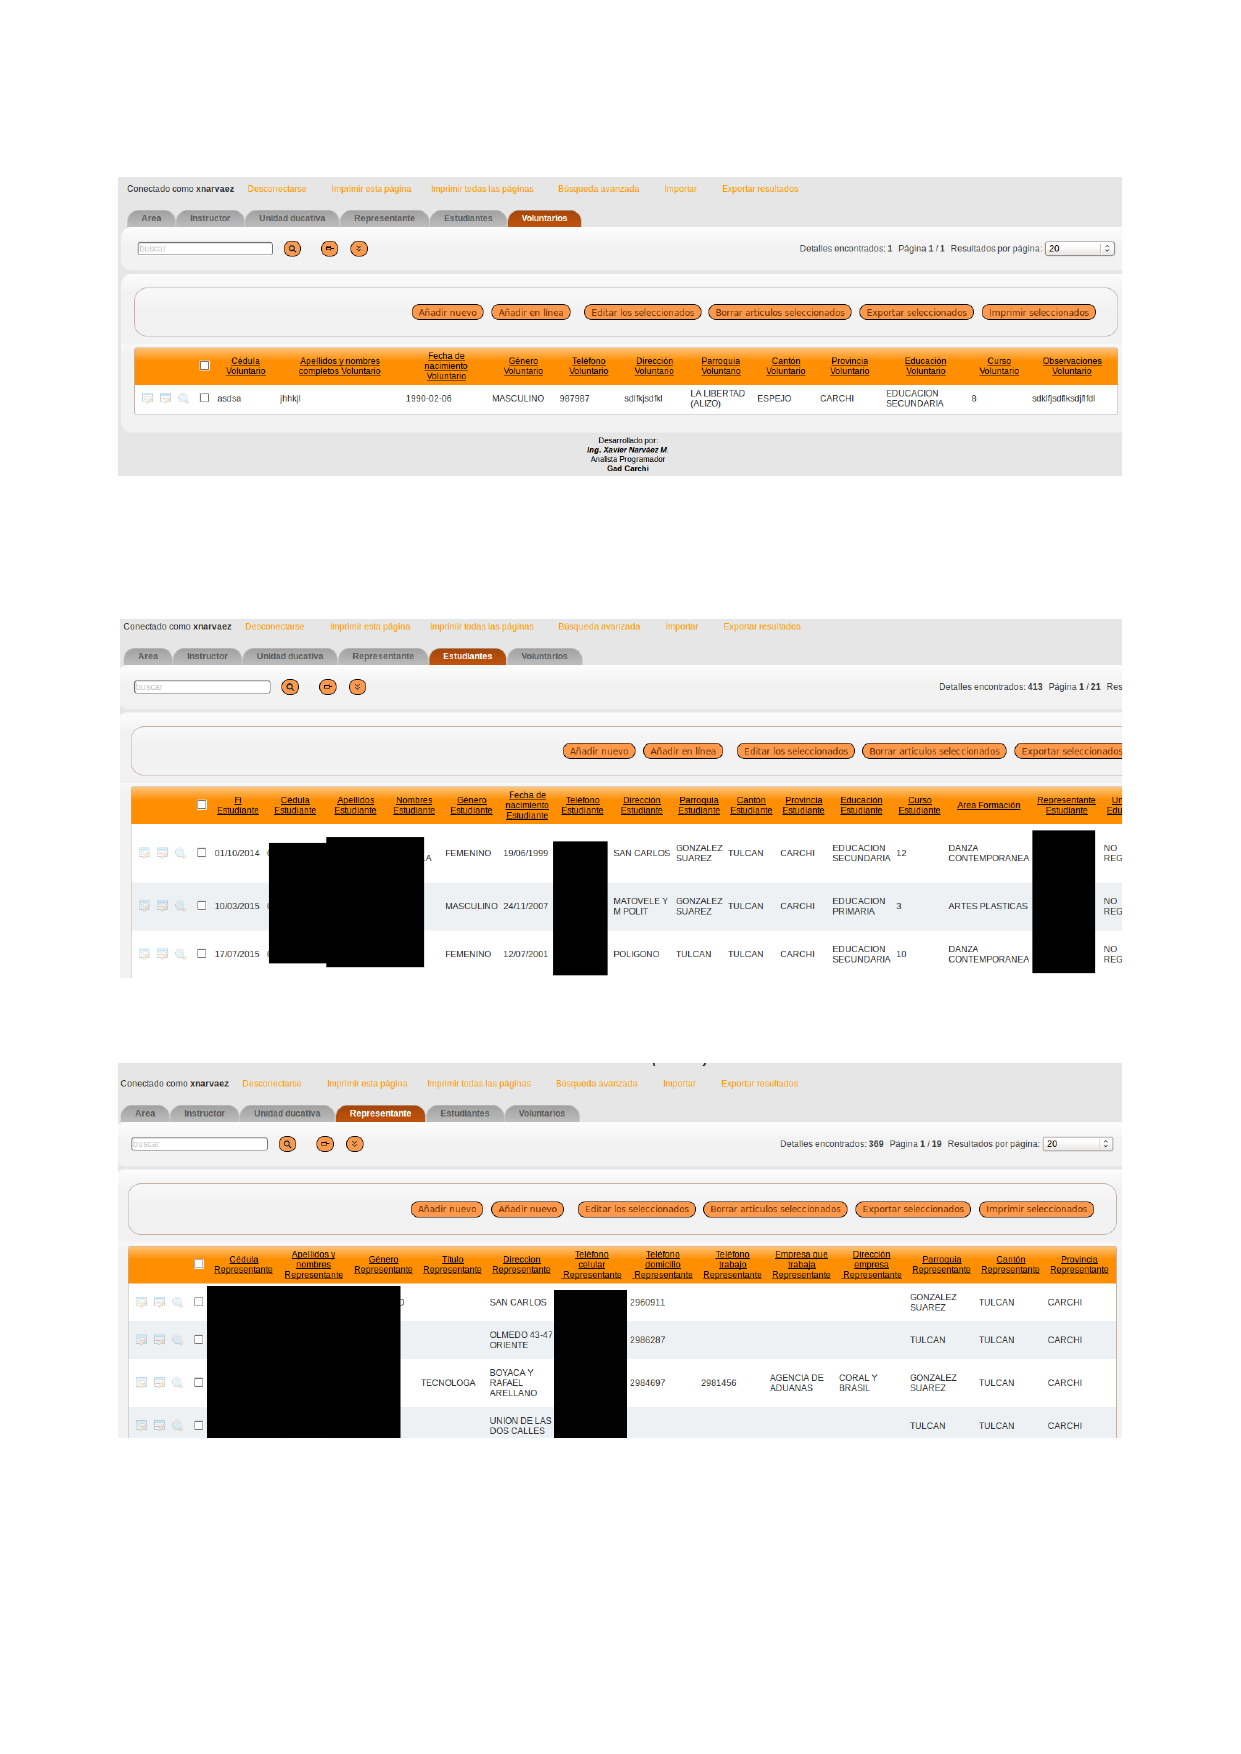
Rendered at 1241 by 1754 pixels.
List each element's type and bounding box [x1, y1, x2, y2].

picture [118, 619, 1123, 978]
picture [118, 177, 1123, 476]
picture [118, 1063, 1123, 1438]
